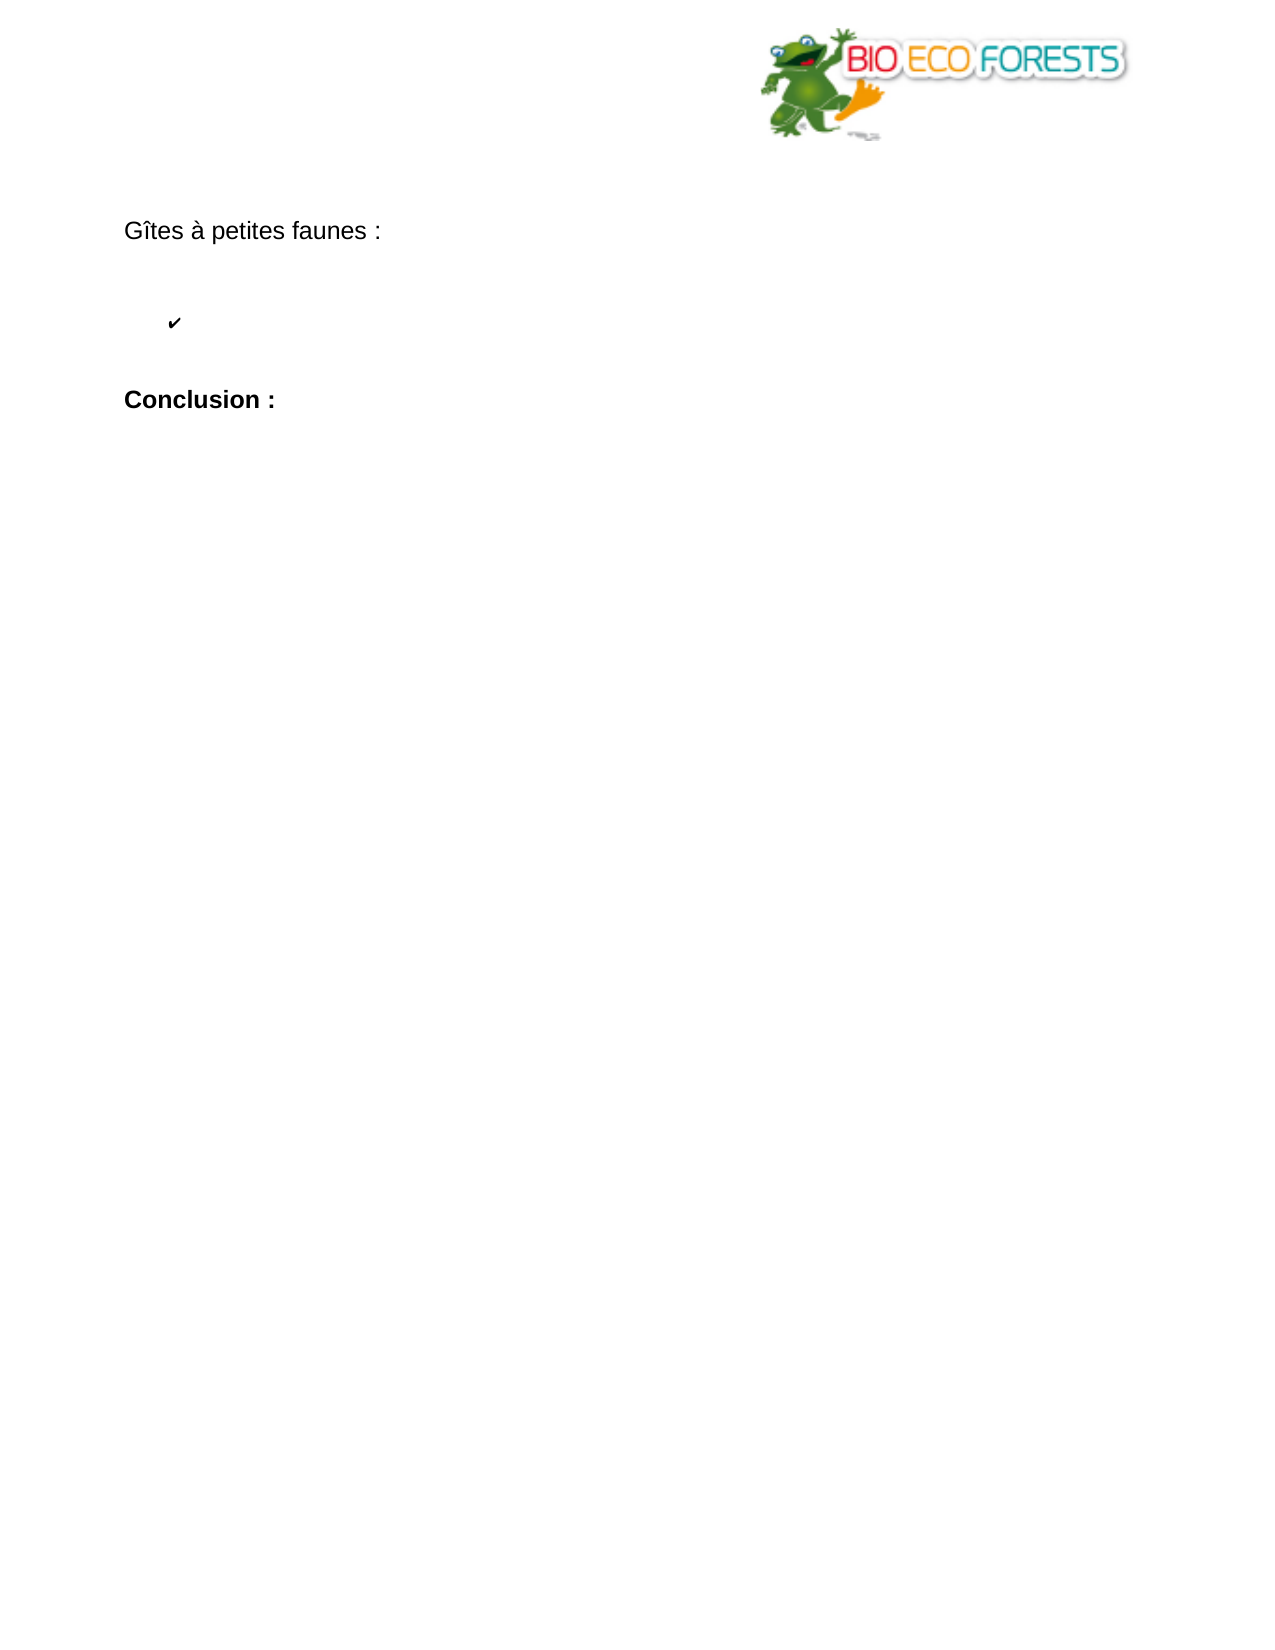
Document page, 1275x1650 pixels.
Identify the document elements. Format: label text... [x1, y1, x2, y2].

table_cell <git.observation> [118, 304, 1157, 339]
table_cell <for each="git in inv.gite"> [118, 263, 1157, 303]
picture [760, 28, 1134, 141]
table_cell </for> [118, 339, 1157, 379]
table_header Gîtes à petites faunes : [118, 211, 1157, 263]
table_cell </for> [118, 170, 1157, 211]
table_cell Conclusion : <inv.conclusion> [118, 379, 1157, 443]
